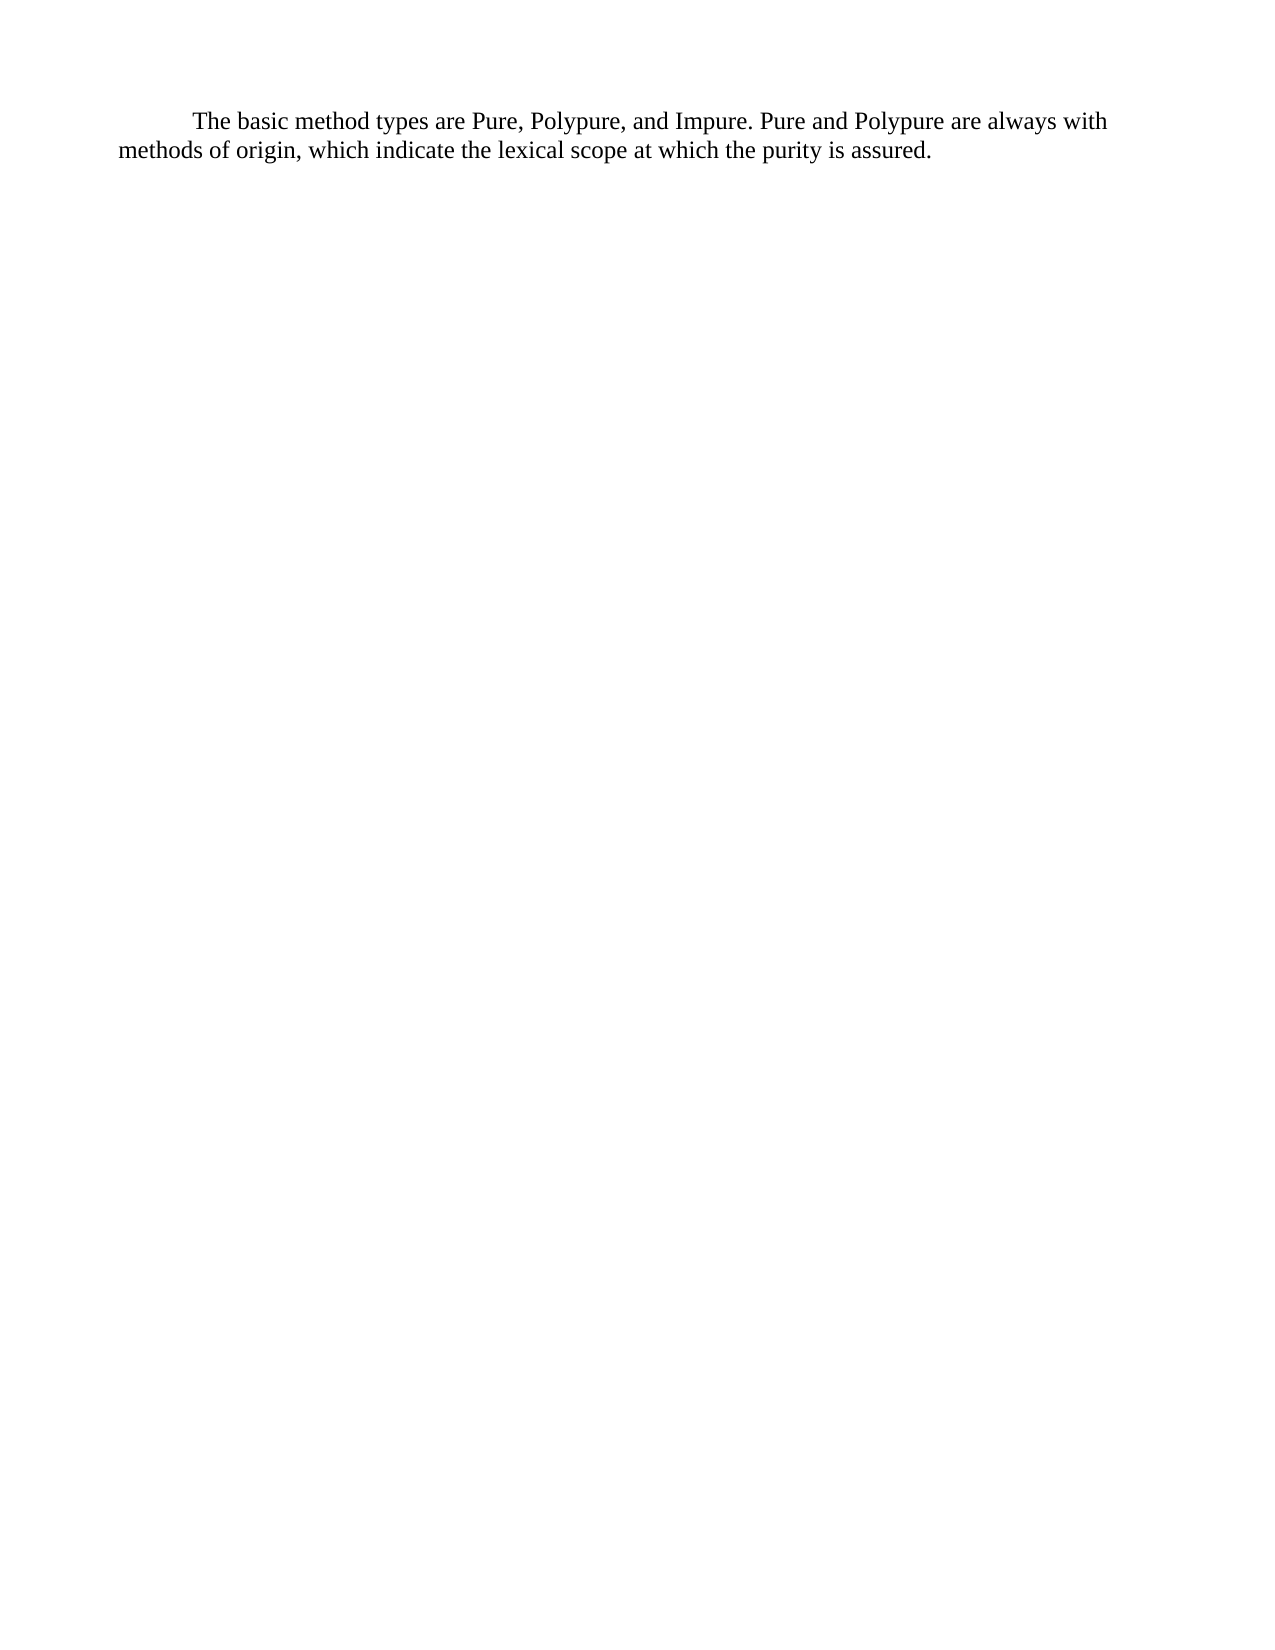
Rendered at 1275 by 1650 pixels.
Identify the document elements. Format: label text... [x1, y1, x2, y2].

text The basic method types are Pure, Polypure, and Impure. Pure and Polypure are always with methods of origin, which indicate the lexical scope at which the purity is assured. [118, 106, 1157, 164]
